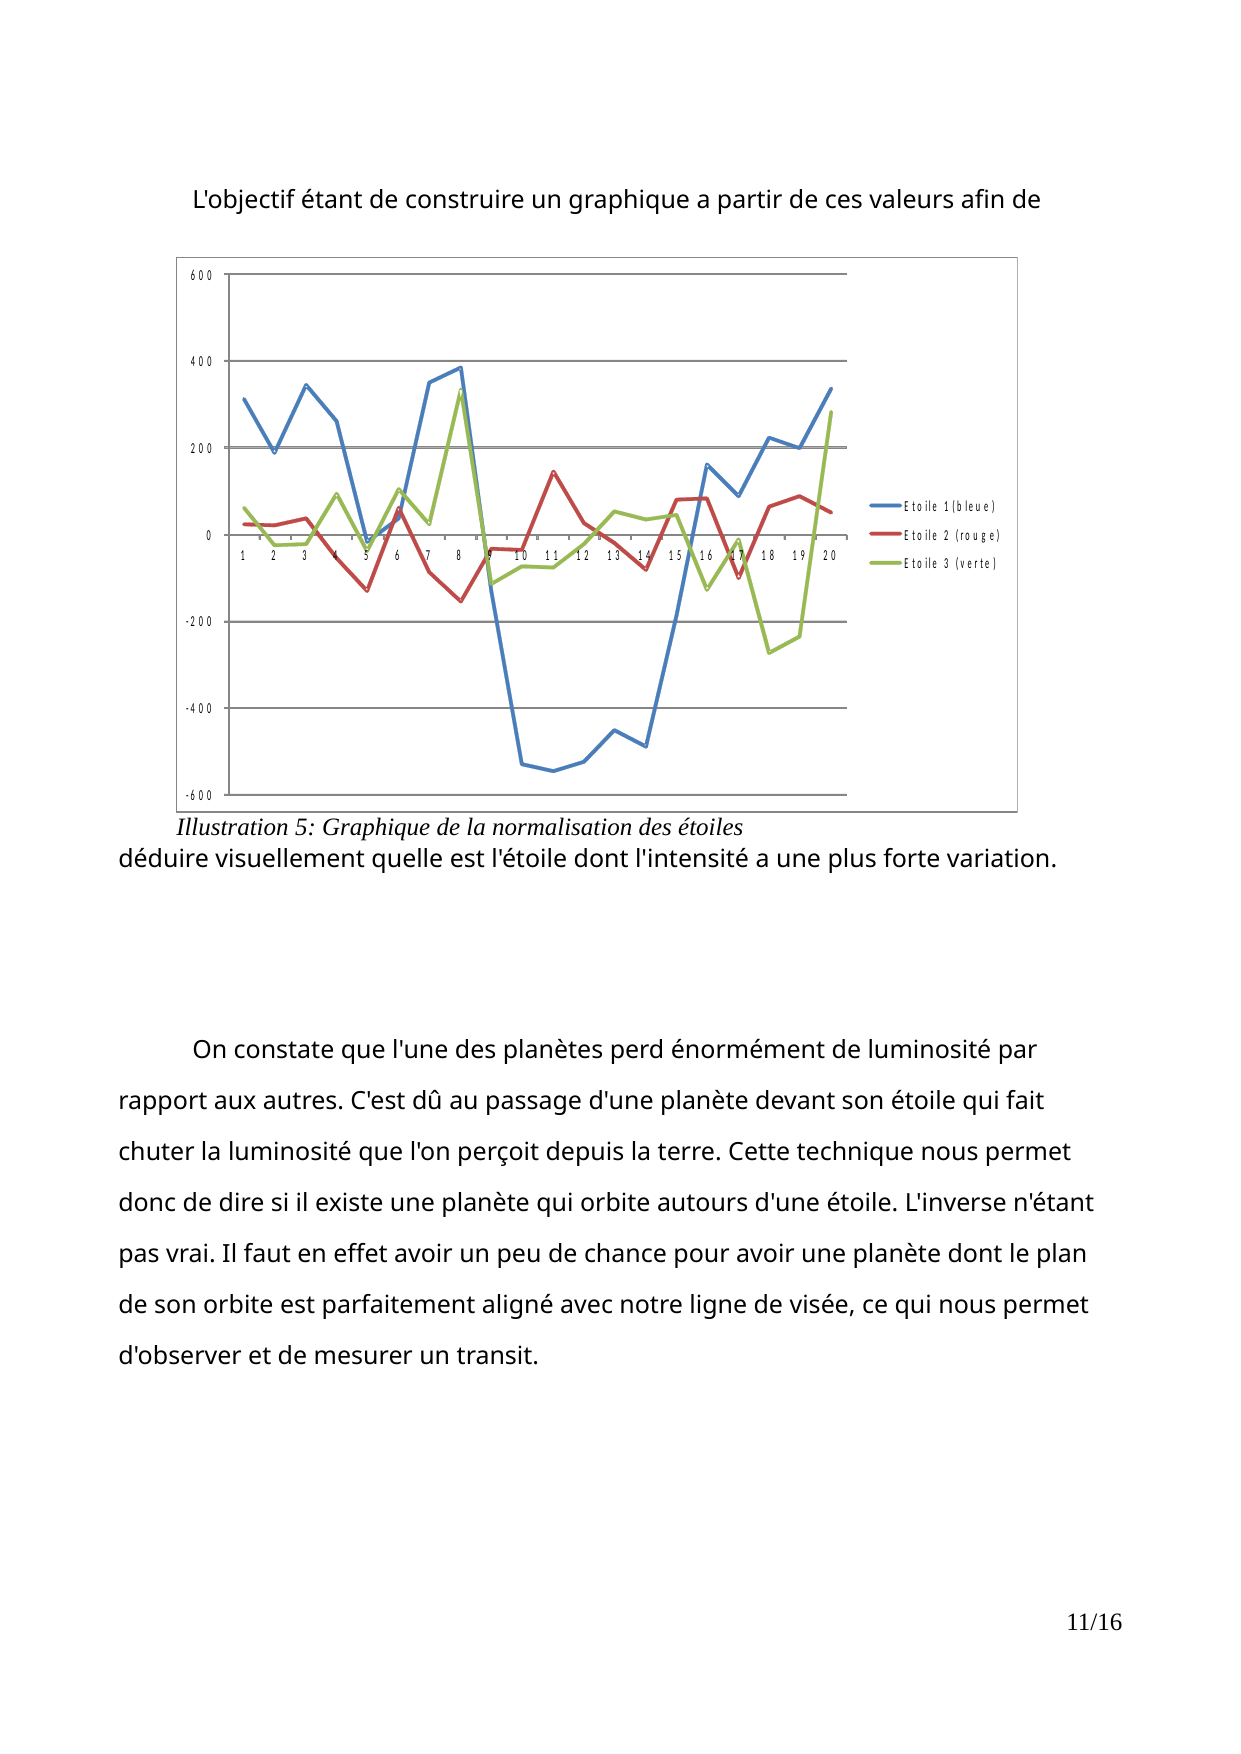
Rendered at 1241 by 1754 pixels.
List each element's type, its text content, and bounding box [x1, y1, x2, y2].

text Illustration 5: Graphique de la normalisation des étoiles [176, 813, 1017, 841]
text L'objectif étant de construire un graphique a partir de ces valeurs afin de déduire visuellement quelle est l'étoile dont l'intensité a une plus forte variation. [118, 182, 1122, 875]
text On constate que l'une des planètes perd énormément de luminosité par rapport aux autres. C'est dû au passage d'une planète devant son étoile qui fait chuter la luminosité que l'on perçoit depuis la terre. Cette technique nous permet donc de dire si il existe une planète qui orbite autours d'une étoile. L'inverse n'étant pas vrai. Il faut en effet avoir un peu de chance pour avoir une planète dont le plan de son orbite est parfaitement aligné avec notre ligne de visée, ce qui nous permet d'observer et de mesurer un transit. [118, 1031, 1122, 1372]
